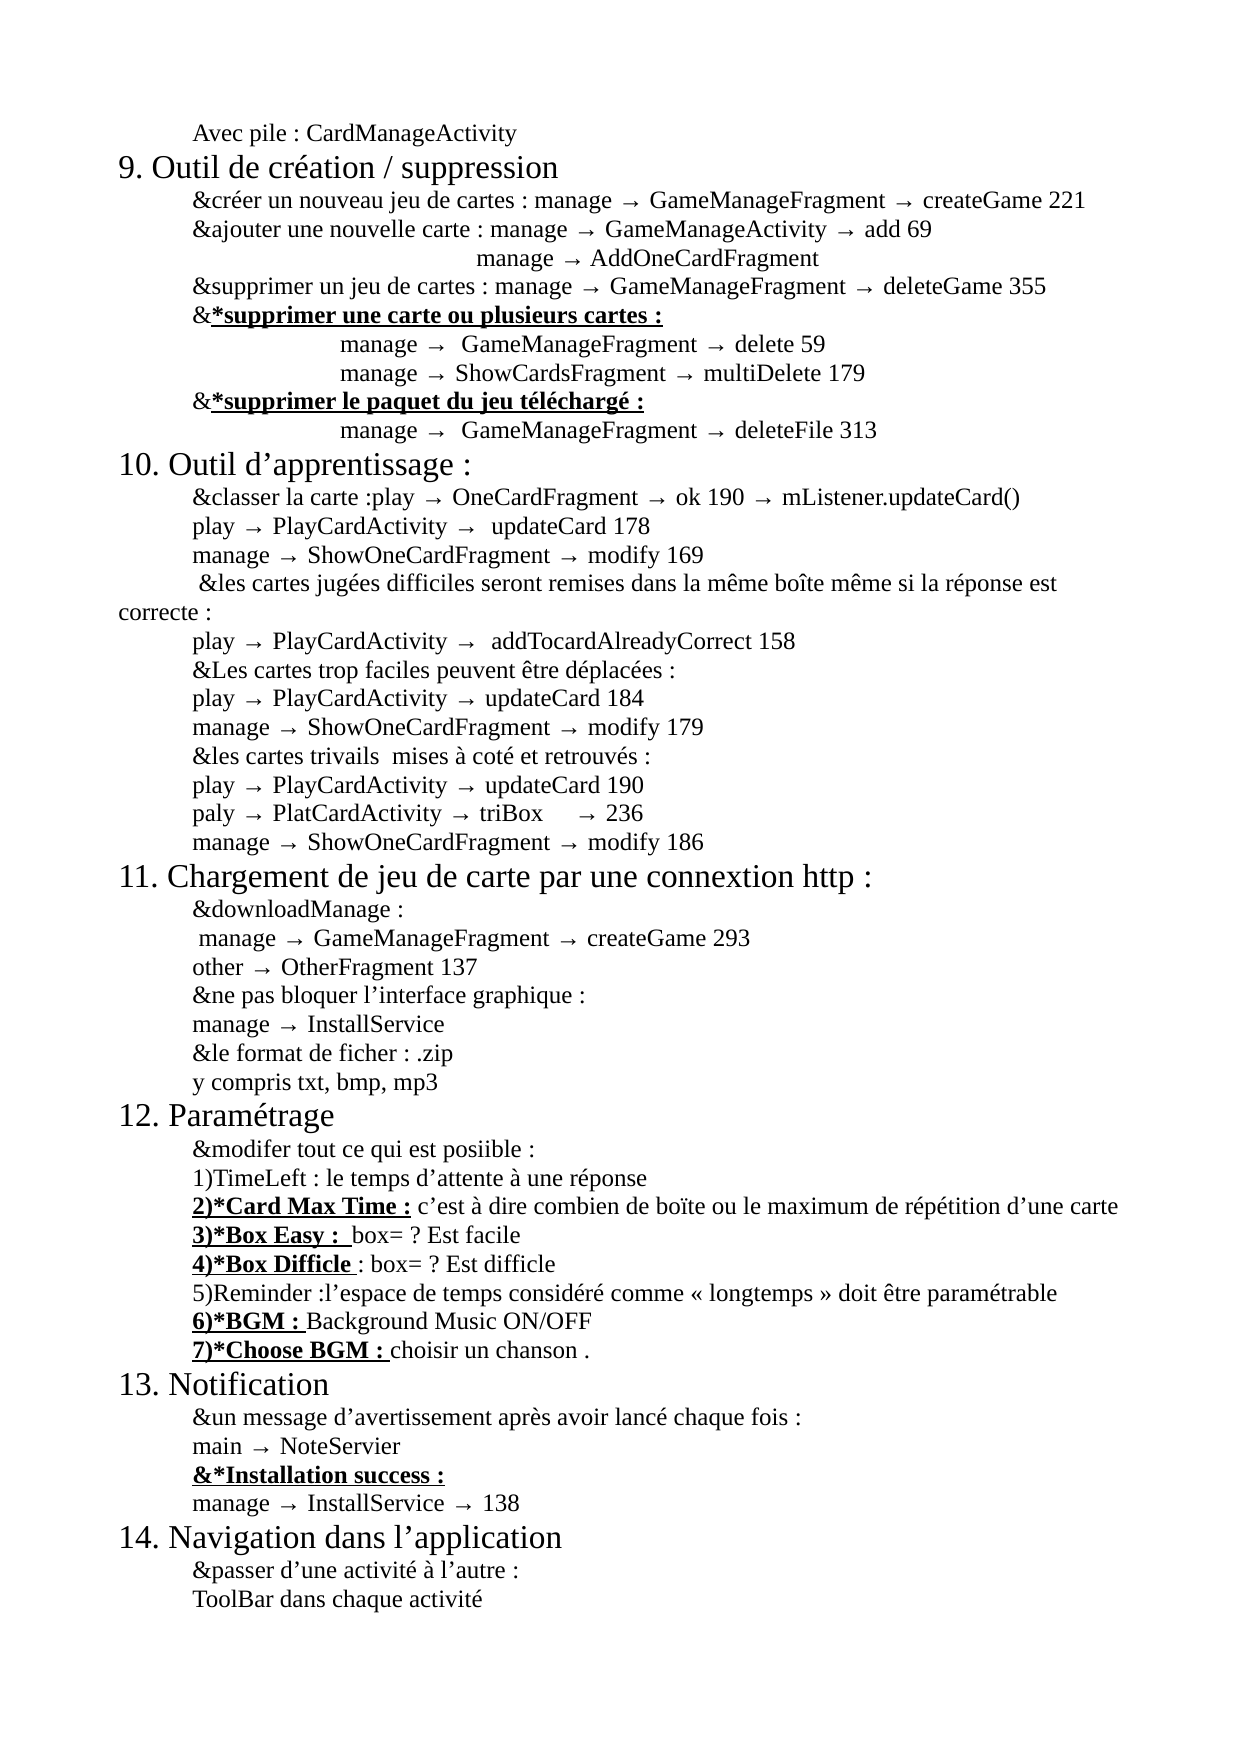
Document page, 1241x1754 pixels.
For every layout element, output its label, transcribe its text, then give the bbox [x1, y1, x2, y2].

text &Les cartes trop faciles peuvent être déplacées : [118, 655, 1122, 683]
text 4)*Box Difficle : box= ? Est difficle [118, 1249, 1122, 1278]
text &supprimer un jeu de cartes : manage → GameManageFragment → deleteGame 355 [118, 271, 1122, 300]
text 6)*BGM : Background Music ON/OFF [118, 1306, 1122, 1335]
text &classer la carte :play → OneCardFragment → ok 190 → mListener.updateCard() [118, 482, 1122, 511]
text Avec pile : CardManageActivity [118, 118, 1122, 147]
text manage → InstallService → 138 [118, 1488, 1122, 1517]
text &créer un nouveau jeu de cartes : manage → GameManageFragment → createGame 221 [118, 185, 1122, 214]
text manage → GameManageFragment → deleteFile 313 [118, 415, 1122, 444]
text play → PlayCardActivity → updateCard 178 [118, 511, 1122, 540]
text manage → GameManageFragment → delete 59 [118, 329, 1122, 358]
text play → PlayCardActivity → updateCard 184 [118, 683, 1122, 712]
text y compris txt, bmp, mp3 [118, 1067, 1122, 1096]
text &downloadManage : [118, 894, 1122, 923]
text &ne pas bloquer l’interface graphique : [118, 981, 1122, 1009]
text 3)*Box Easy : box= ? Est facile [118, 1220, 1122, 1249]
text manage → ShowOneCardFragment → modify 169 [118, 540, 1122, 568]
text &le format de ficher : .zip [118, 1038, 1122, 1067]
text &*supprimer le paquet du jeu téléchargé : [118, 386, 1122, 415]
text paly → PlatCardActivity → triBox → 236 [118, 798, 1122, 827]
text 2)*Card Max Time : c’est à dire combien de boïte ou le maximum de répétition d’une carte [118, 1191, 1122, 1220]
text other → OtherFragment 137 [118, 952, 1122, 981]
text &*supprimer une carte ou plusieurs cartes : [118, 300, 1122, 329]
text 1)TimeLeft : le temps d’attente à une réponse [118, 1163, 1122, 1191]
text 13. Notification [118, 1364, 1122, 1402]
text manage → InstallService [118, 1009, 1122, 1038]
text play → PlayCardActivity → updateCard 190 [118, 770, 1122, 798]
text &ajouter une nouvelle carte : manage → GameManageActivity → add 69 [118, 214, 1122, 243]
text 10. Outil d’apprentissage : [118, 444, 1122, 482]
text 11. Chargement de jeu de carte par une connextion http : [118, 856, 1122, 894]
text &les cartes trivails mises à coté et retrouvés : [118, 741, 1122, 770]
text manage → ShowOneCardFragment → modify 186 [118, 827, 1122, 856]
text ToolBar dans chaque activité [118, 1584, 1122, 1613]
text 9. Outil de création / suppression [118, 147, 1122, 185]
text manage → ShowCardsFragment → multiDelete 179 [118, 358, 1122, 386]
text &les cartes jugées difficiles seront remises dans la même boîte même si la réponse est correcte : [118, 568, 1122, 626]
text 14. Navigation dans l’application [118, 1517, 1122, 1556]
text play → PlayCardActivity → addTocardAlreadyCorrect 158 [118, 626, 1122, 655]
text 12. Paramétrage [118, 1096, 1122, 1134]
text manage → GameManageFragment → createGame 293 [118, 923, 1122, 952]
text &un message d’avertissement après avoir lancé chaque fois : [118, 1402, 1122, 1431]
text 7)*Choose BGM : choisir un chanson . [118, 1335, 1122, 1364]
text &passer d’une activité à l’autre : [118, 1556, 1122, 1584]
text 5)Reminder :l’espace de temps considéré comme « longtemps » doit être paramétrable [118, 1278, 1122, 1306]
text &modifer tout ce qui est posiible : [118, 1134, 1122, 1163]
text &*Installation success : [118, 1460, 1122, 1488]
text manage → AddOneCardFragment [118, 243, 1122, 271]
text main → NoteServier [118, 1431, 1122, 1460]
text manage → ShowOneCardFragment → modify 179 [118, 712, 1122, 741]
